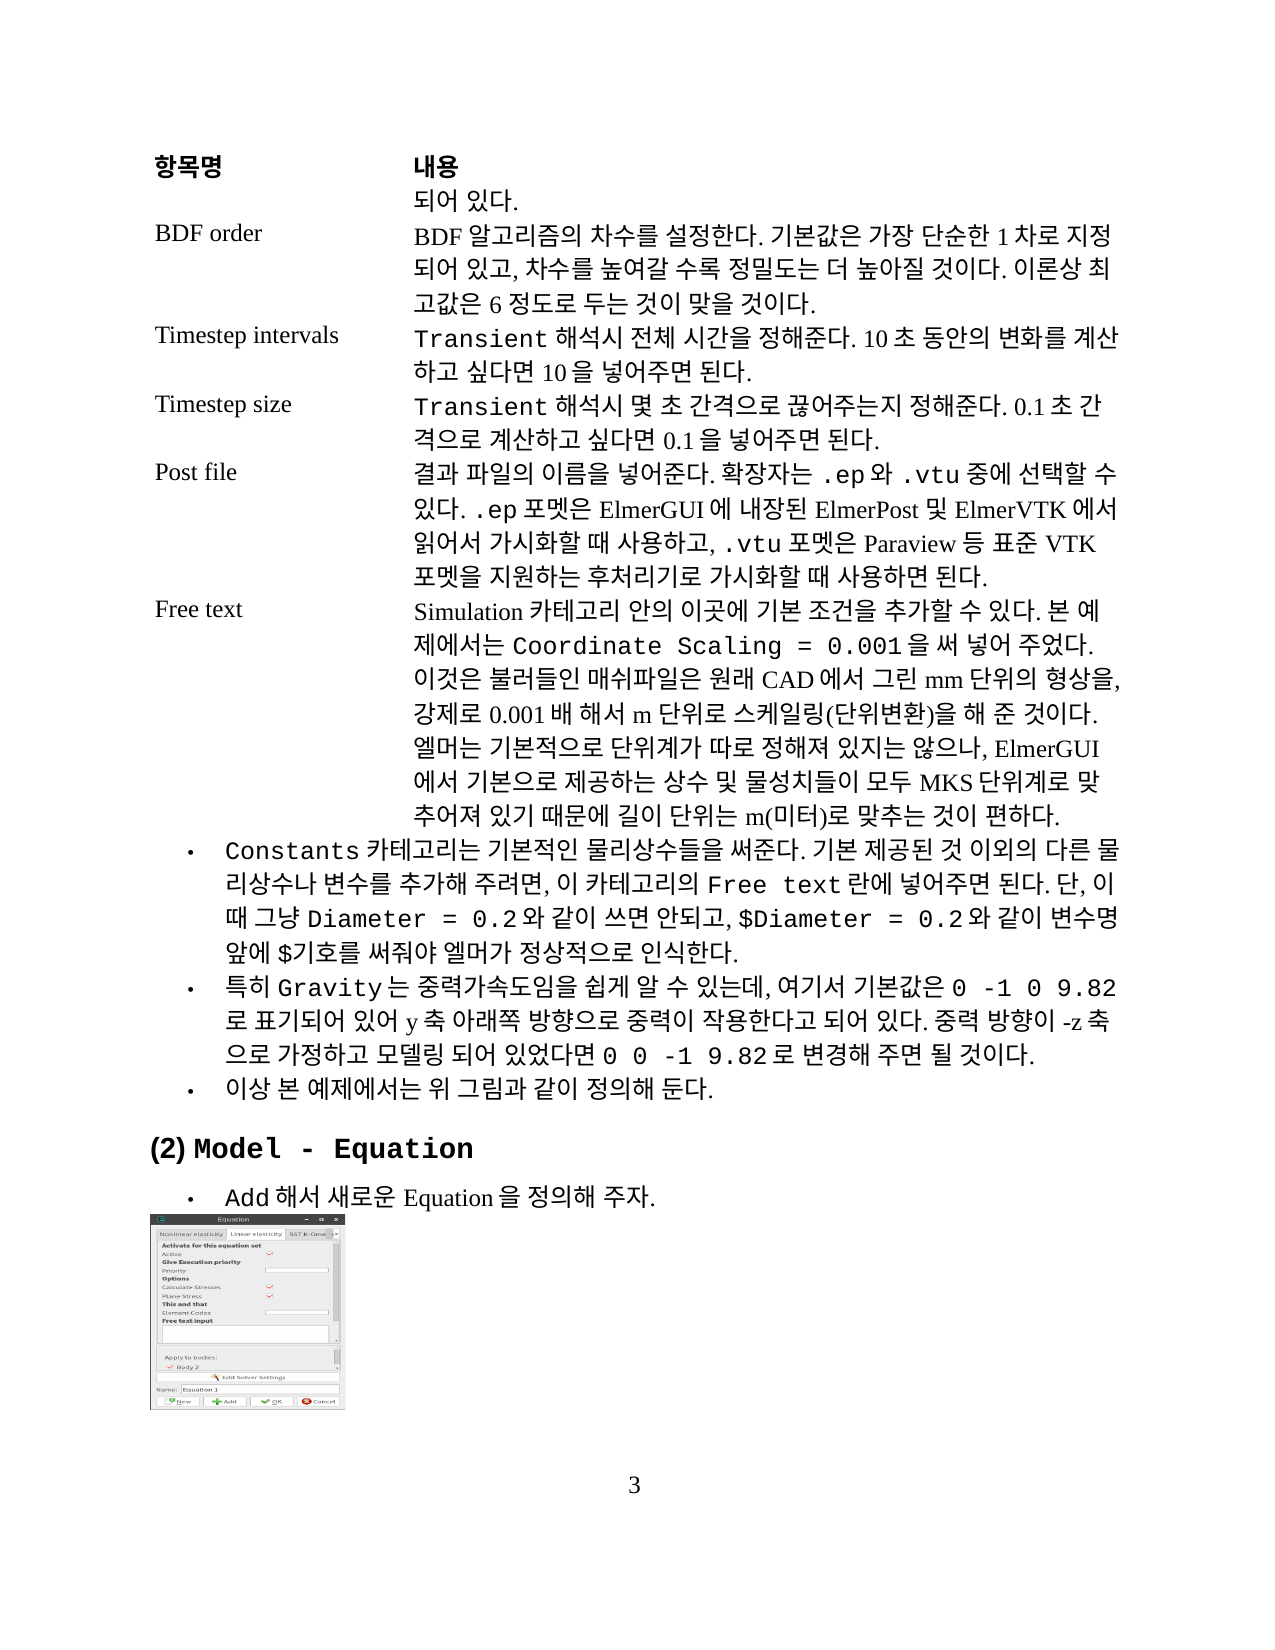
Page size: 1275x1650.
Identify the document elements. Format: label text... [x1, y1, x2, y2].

list 특히 Gravity는 중력가속도임을 쉽게 알 수 있는데, 여기서 기본값은 0 -1 0 9.82로 표기되어 있어 y축 아래쪽 방향으로 중력이 작용한다고 되어 있다. 중력 방향이 -z축으로 가정하고 모델링 되어 있었다면 0 0 -1 9.82로 변경해 주면 될 것이다. [187, 969, 1125, 1072]
table_cell 결과 파일의 이름을 넣어준다. 확장자는 .ep와 .vtu 중에 선택할 수 있다. .ep 포멧은 ElmerGUI에 내장된 ElmerPost 및 ElmerVTK에서 읽어서 가시화할 때 사용하고, .vtu 포멧은 Paraview 등 표준 VTK 포멧을 지원하는 후처리기로 가시화할 때 사용하면 된다. [409, 457, 1125, 594]
table_cell BDF order [150, 218, 409, 320]
table_header 내용 [409, 150, 1125, 184]
table_cell Timestep size [150, 389, 409, 457]
list 이상 본 예제에서는 위 그림과 같이 정의해 둔다. [187, 1072, 1125, 1106]
table_cell Simulation 카테고리 안의 이곳에 기본 조건을 추가할 수 있다. 본 예제에서는 Coordinate Scaling = 0.001을 써 넣어 주었다. 이것은 불러들인 매쉬파일은 원래 CAD에서 그린 mm 단위의 형상을, 강제로 0.001배 해서 m 단위로 스케일링(단위변환)을 해 준 것이다. 엘머는 기본적으로 단위계가 따로 정해져 있지는 않으나, ElmerGUI에서 기본으로 제공하는 상수 및 물성치들이 모두 MKS단위계로 맞추어져 있기 때문에 길이 단위는 m(미터)로 맞추는 것이 편하다. [409, 594, 1125, 832]
table_cell Transient 해석시 몇 초 간격으로 끊어주는지 정해준다. 0.1초 간격으로 계산하고 싶다면 0.1을 넣어주면 된다. [409, 389, 1125, 457]
table_cell Timestep intervals [150, 320, 409, 389]
table_cell 되어 있다. [409, 184, 1125, 218]
table_cell Post file [150, 457, 409, 594]
subtitle (2) Model - Equation [150, 1131, 1125, 1167]
picture [150, 1214, 345, 1410]
table_cell [150, 184, 409, 218]
table_cell BDF 알고리즘의 차수를 설정한다. 기본값은 가장 단순한 1차로 지정되어 있고, 차수를 높여갈 수록 정밀도는 더 높아질 것이다. 이론상 최고값은 6 정도로 두는 것이 맞을 것이다. [409, 218, 1125, 320]
table_cell Transient 해석시 전체 시간을 정해준다. 10초 동안의 변화를 계산하고 싶다면 10을 넣어주면 된다. [409, 320, 1125, 389]
table_cell Free text [150, 594, 409, 832]
table_header 항목명 [150, 150, 409, 184]
list Constants 카테고리는 기본적인 물리상수들을 써준다. 기본 제공된 것 이외의 다른 물리상수나 변수를 추가해 주려면, 이 카테고리의 Free text란에 넣어주면 된다. 단, 이때 그냥 Diameter = 0.2와 같이 쓰면 안되고, $Diameter = 0.2와 같이 변수명 앞에 $기호를 써줘야 엘머가 정상적으로 인식한다. [187, 832, 1125, 969]
list Add해서 새로운 Equation을 정의해 주자. [187, 1180, 1125, 1214]
